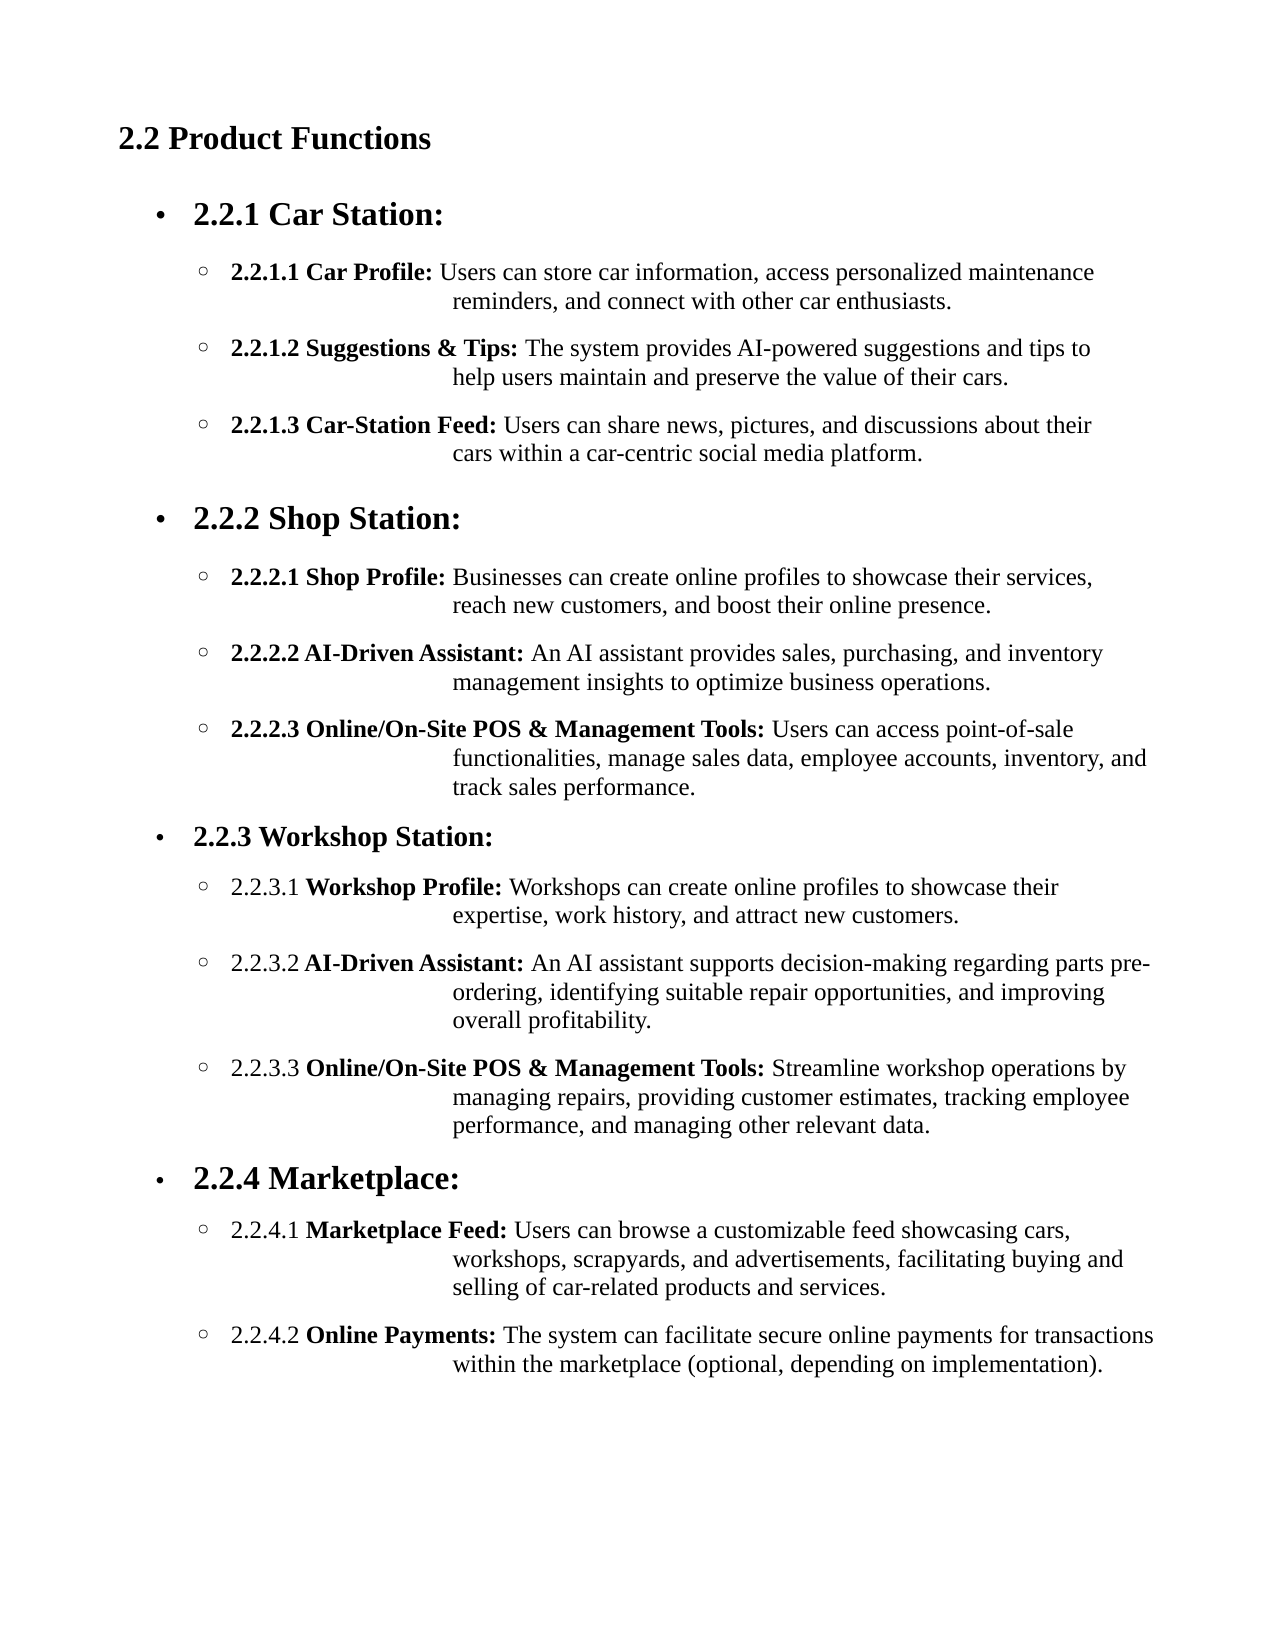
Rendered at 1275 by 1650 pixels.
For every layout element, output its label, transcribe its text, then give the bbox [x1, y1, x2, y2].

subtitle 2.2.1 Car Station: [156, 194, 1157, 232]
subtitle 2.2.3.1 Workshop Profile: Workshops can create online profiles to showcase their expertise, work history, and attract new customers. [193, 872, 1157, 929]
subtitle 2.2.3.3 Online/On-Site POS & Management Tools: Streamline workshop operations by managing repairs, providing customer estimates, tracking employee performance, and managing other relevant data. [193, 1053, 1157, 1139]
subtitle 2.2.4.2 Online Payments: The system can facilitate secure online payments for transactions within the marketplace (optional, depending on implementation). [193, 1320, 1157, 1377]
subtitle 2.2.2.3 Online/On-Site POS & Management Tools: Users can access point-of-sale functionalities, manage sales data, employee accounts, inventory, and track sales performance. [193, 714, 1157, 801]
subtitle 2.2.4 Marketplace: [156, 1158, 1157, 1196]
subtitle 2.2.2 Shop Station: [156, 498, 1157, 537]
subtitle 2.2.1.1 Car Profile: Users can store car information, access personalized maintenance reminders, and connect with other car enthusiasts. [193, 257, 1157, 315]
subtitle 2.2.3 Workshop Station: [156, 819, 1157, 853]
subtitle 2.2.4.1 Marketplace Feed: Users can browse a customizable feed showcasing cars, workshops, scrapyards, and advertisements, facilitating buying and selling of car-related products and services. [193, 1215, 1157, 1301]
subtitle 2.2 Product Functions [118, 118, 1157, 156]
subtitle 2.2.3.2 AI-Driven Assistant: An AI assistant supports decision-making regarding parts pre- ordering, identifying suitable repair opportunities, and improving overall profitability. [193, 948, 1157, 1034]
subtitle 2.2.2.1 Shop Profile: Businesses can create online profiles to showcase their services, reach new customers, and boost their online presence. [193, 562, 1157, 619]
subtitle 2.2.1.3 Car-Station Feed: Users can share news, pictures, and discussions about their cars within a car-centric social media platform. [193, 410, 1157, 467]
subtitle 2.2.2.2 AI-Driven Assistant: An AI assistant provides sales, purchasing, and inventory management insights to optimize business operations. [193, 638, 1157, 696]
subtitle 2.2.1.2 Suggestions & Tips: The system provides AI-powered suggestions and tips to help users maintain and preserve the value of their cars. [193, 333, 1157, 391]
